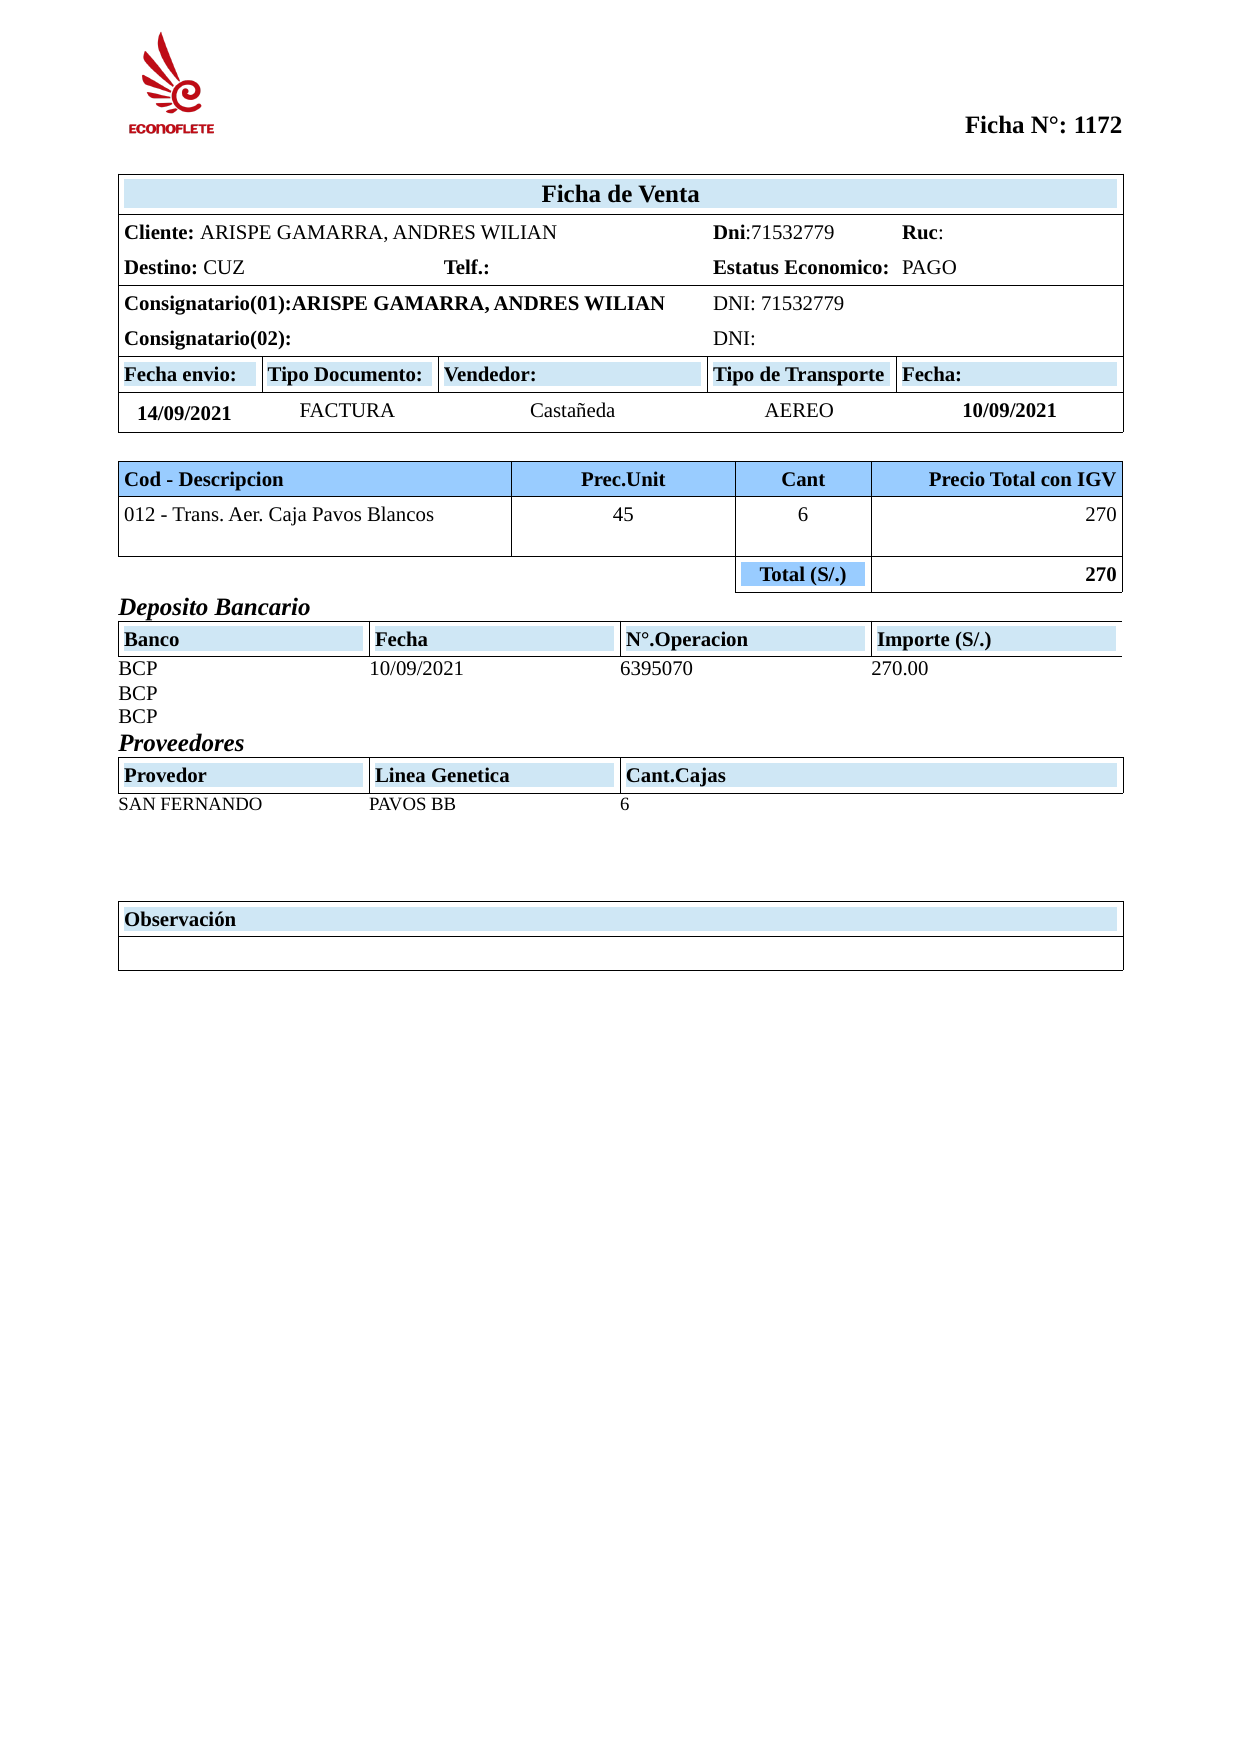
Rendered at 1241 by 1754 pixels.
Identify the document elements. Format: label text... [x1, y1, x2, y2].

table_cell [369, 705, 620, 728]
table_cell 012 - Trans. Aer. Caja Pavos Blancos [119, 497, 511, 556]
table_header Ficha de Venta [119, 175, 1123, 214]
table_cell [620, 836, 1123, 858]
table_cell 10/09/2021 [896, 393, 1123, 432]
table_cell [118, 815, 369, 836]
table_cell Telf.: [438, 249, 707, 285]
table_cell BCP [118, 680, 369, 704]
table_cell DNI: 71532779 [707, 286, 1123, 321]
table_cell Tipo Documento: [263, 357, 438, 392]
table_header Cod - Descripcion [119, 462, 511, 496]
table_cell Dni:71532779 [707, 215, 896, 249]
table_cell 270.00 [871, 657, 1122, 680]
table_header Precio Total con IGV [872, 462, 1122, 496]
table_cell AEREO [707, 393, 896, 432]
table_header Cant [736, 462, 871, 496]
table_cell Consignatario(02): [119, 321, 707, 356]
picture [118, 31, 225, 134]
table_cell [369, 879, 620, 901]
table_cell [620, 879, 1123, 901]
table_cell [118, 836, 369, 858]
table_cell 6 [620, 794, 1123, 814]
table_cell 6395070 [620, 657, 871, 680]
table_cell BCP [118, 657, 369, 680]
table_header Cant.Cajas [621, 758, 1123, 793]
table_cell 270 [872, 557, 1122, 592]
table_cell 6 [736, 497, 871, 556]
table_cell 270 [872, 497, 1122, 556]
table_cell [620, 705, 871, 728]
table_cell Consignatario(01):ARISPE GAMARRA, ANDRES WILIAN [119, 286, 707, 321]
table_cell [369, 858, 620, 879]
table_cell Castañeda [438, 393, 707, 432]
table_cell FACTURA [262, 393, 438, 432]
table_cell PAGO [896, 249, 1123, 285]
table_cell [118, 557, 511, 592]
table_header Fecha [370, 622, 620, 656]
table_header Observación [119, 902, 1123, 936]
table_cell 14/09/2021 [119, 393, 262, 432]
table_cell BCP [118, 705, 369, 728]
table_cell Tipo de Transporte [708, 357, 896, 392]
table_header Banco [119, 622, 369, 656]
text Proveedores [118, 728, 1122, 757]
table_cell Cliente: ARISPE GAMARRA, ANDRES WILIAN [119, 215, 707, 249]
table_cell [871, 680, 1122, 704]
table_header N°.Operacion [621, 622, 871, 656]
table_cell Vendedor: [439, 357, 707, 392]
table_header Prec.Unit [512, 462, 735, 496]
table_cell SAN FERNANDO [118, 794, 369, 814]
table_header Importe (S/.) [872, 622, 1122, 656]
table_cell [620, 858, 1123, 879]
table_cell [369, 836, 620, 858]
table_cell Estatus Economico: [707, 249, 896, 285]
table_cell [118, 879, 369, 901]
table_cell [871, 705, 1122, 728]
table_cell DNI: [707, 321, 1123, 356]
table_cell Destino: CUZ [119, 249, 438, 285]
table_cell Total (S/.) [736, 557, 871, 592]
table_cell 10/09/2021 [369, 657, 620, 680]
table_cell [620, 680, 871, 704]
table_cell [511, 557, 735, 592]
table_header Provedor [119, 758, 369, 793]
table_cell Ruc: [896, 215, 1123, 249]
text Deposito Bancario [118, 592, 1122, 621]
table_cell [369, 815, 620, 836]
table_cell Fecha: [897, 357, 1123, 392]
table_cell Fecha envio: [119, 357, 262, 392]
table_cell 45 [512, 497, 735, 556]
table_cell [620, 815, 1123, 836]
table_cell PAVOS BB [369, 794, 620, 814]
table_cell [119, 937, 1123, 969]
table_header Linea Genetica [370, 758, 620, 793]
table_cell [369, 680, 620, 704]
table_cell [118, 858, 369, 879]
